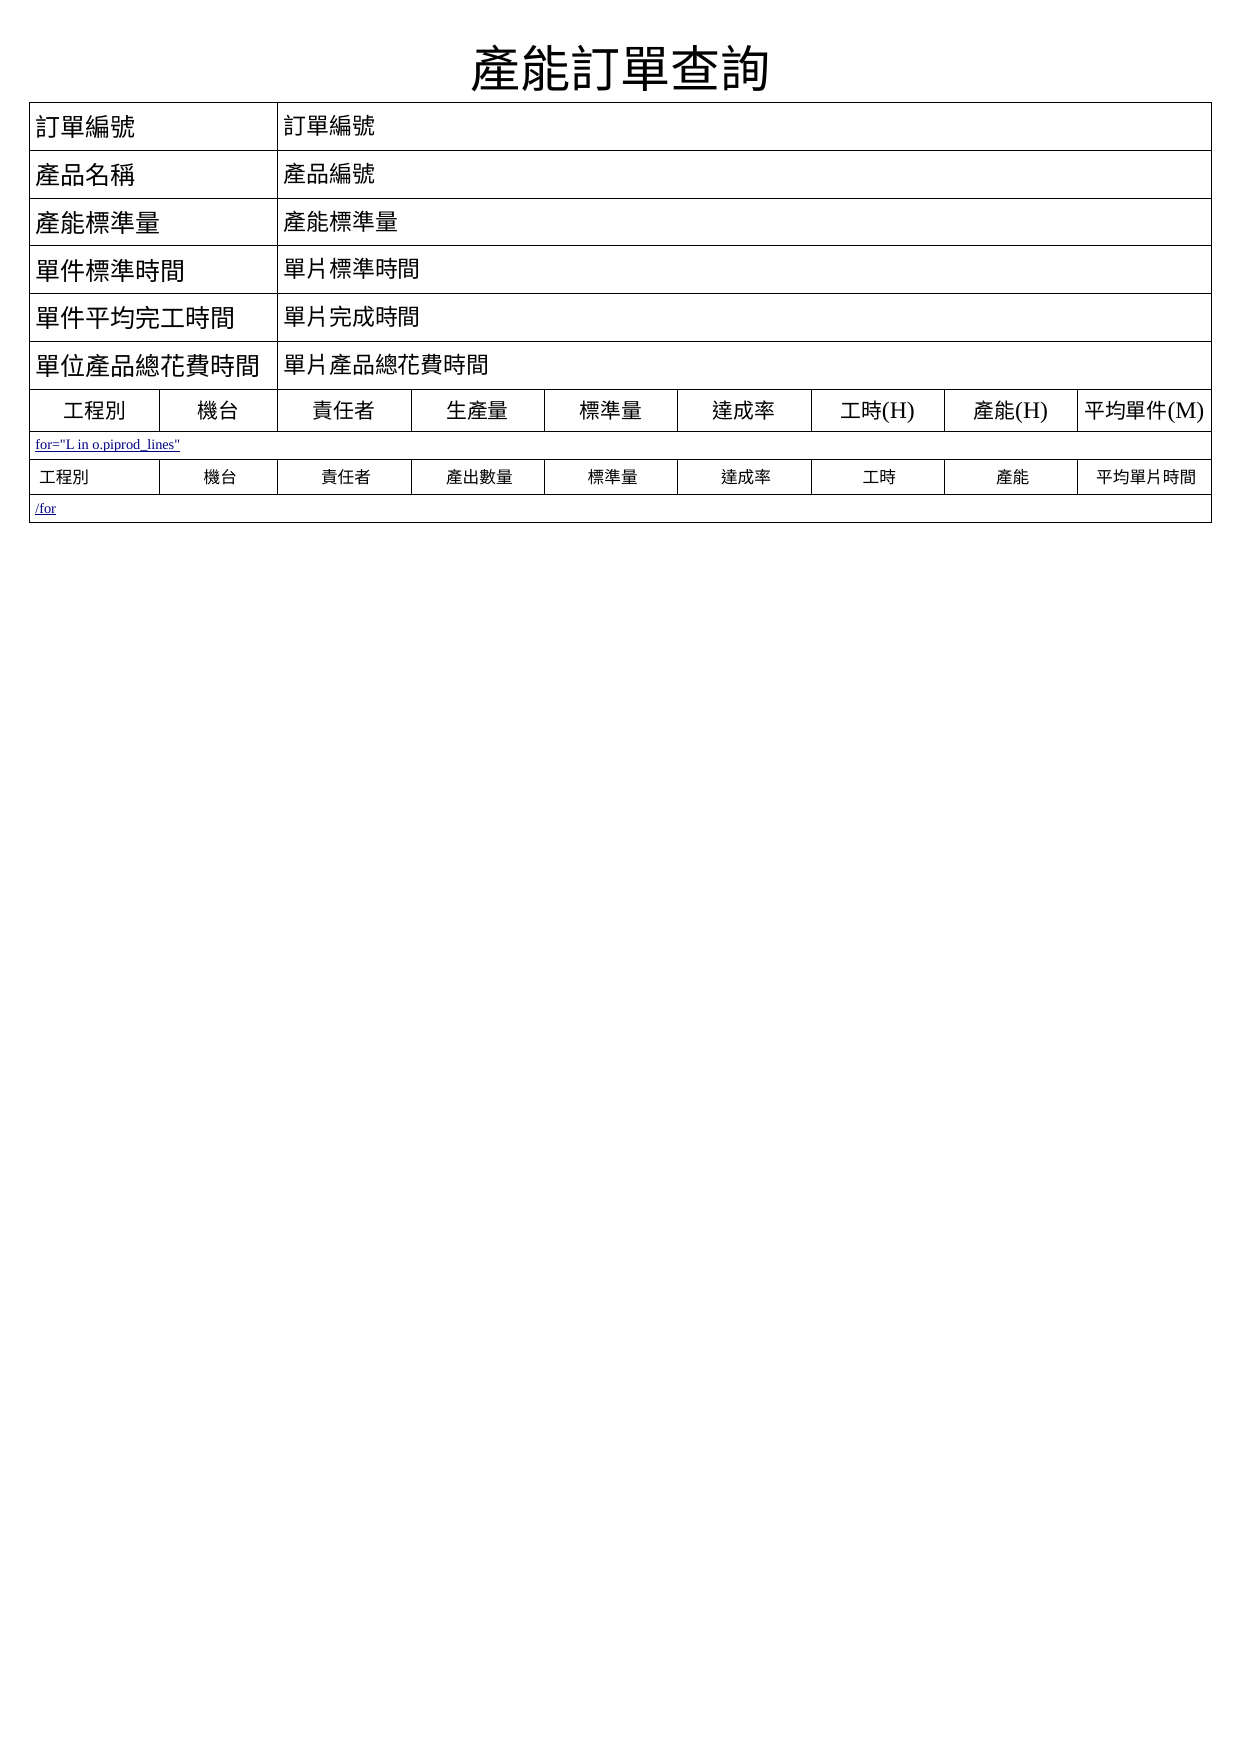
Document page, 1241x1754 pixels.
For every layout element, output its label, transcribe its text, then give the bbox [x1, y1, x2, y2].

table_cell 工時(H) [812, 390, 944, 431]
table_cell for="L in o.piprod_lines" [30, 432, 1211, 458]
table_cell 單片產品總花費時間 [278, 342, 1211, 389]
table_cell 機台 [160, 460, 277, 494]
table_cell 工時 [812, 460, 944, 494]
table_cell 工程別 [30, 390, 159, 431]
table_cell 工程別 [30, 460, 159, 494]
table_cell 單片標準時間 [278, 246, 1211, 293]
table_cell 達成率 [678, 390, 811, 431]
table_cell 產品編號 [278, 151, 1211, 197]
table_cell 單片完成時間 [278, 294, 1211, 341]
table_cell 產能標準量 [30, 199, 277, 245]
table_header 訂單編號 [30, 103, 277, 150]
table_cell 單位產品總花費時間 [30, 342, 277, 389]
table_cell 產能標準量 [278, 199, 1211, 245]
table_cell 機台 [160, 390, 277, 431]
table_cell 達成率 [678, 460, 811, 494]
text 產能訂單查詢 [29, 29, 1211, 102]
table_cell 產能 [945, 460, 1077, 494]
table_cell 平均單片時間 [1078, 460, 1211, 494]
table_cell /for [30, 495, 1211, 522]
table_header 訂單編號 [278, 103, 1211, 150]
table_cell 產能(H) [945, 390, 1077, 431]
table_cell 產出數量 [412, 460, 544, 494]
table_cell 單件標準時間 [30, 246, 277, 293]
table_cell 責任者 [278, 390, 411, 431]
table_cell 責任者 [278, 460, 411, 494]
table_cell 產品名稱 [30, 151, 277, 197]
table_cell 單件平均完工時間 [30, 294, 277, 341]
table_cell 生產量 [412, 390, 544, 431]
table_cell 標準量 [545, 460, 677, 494]
table_cell 平均單件(M) [1078, 390, 1211, 431]
table_cell 標準量 [545, 390, 677, 431]
